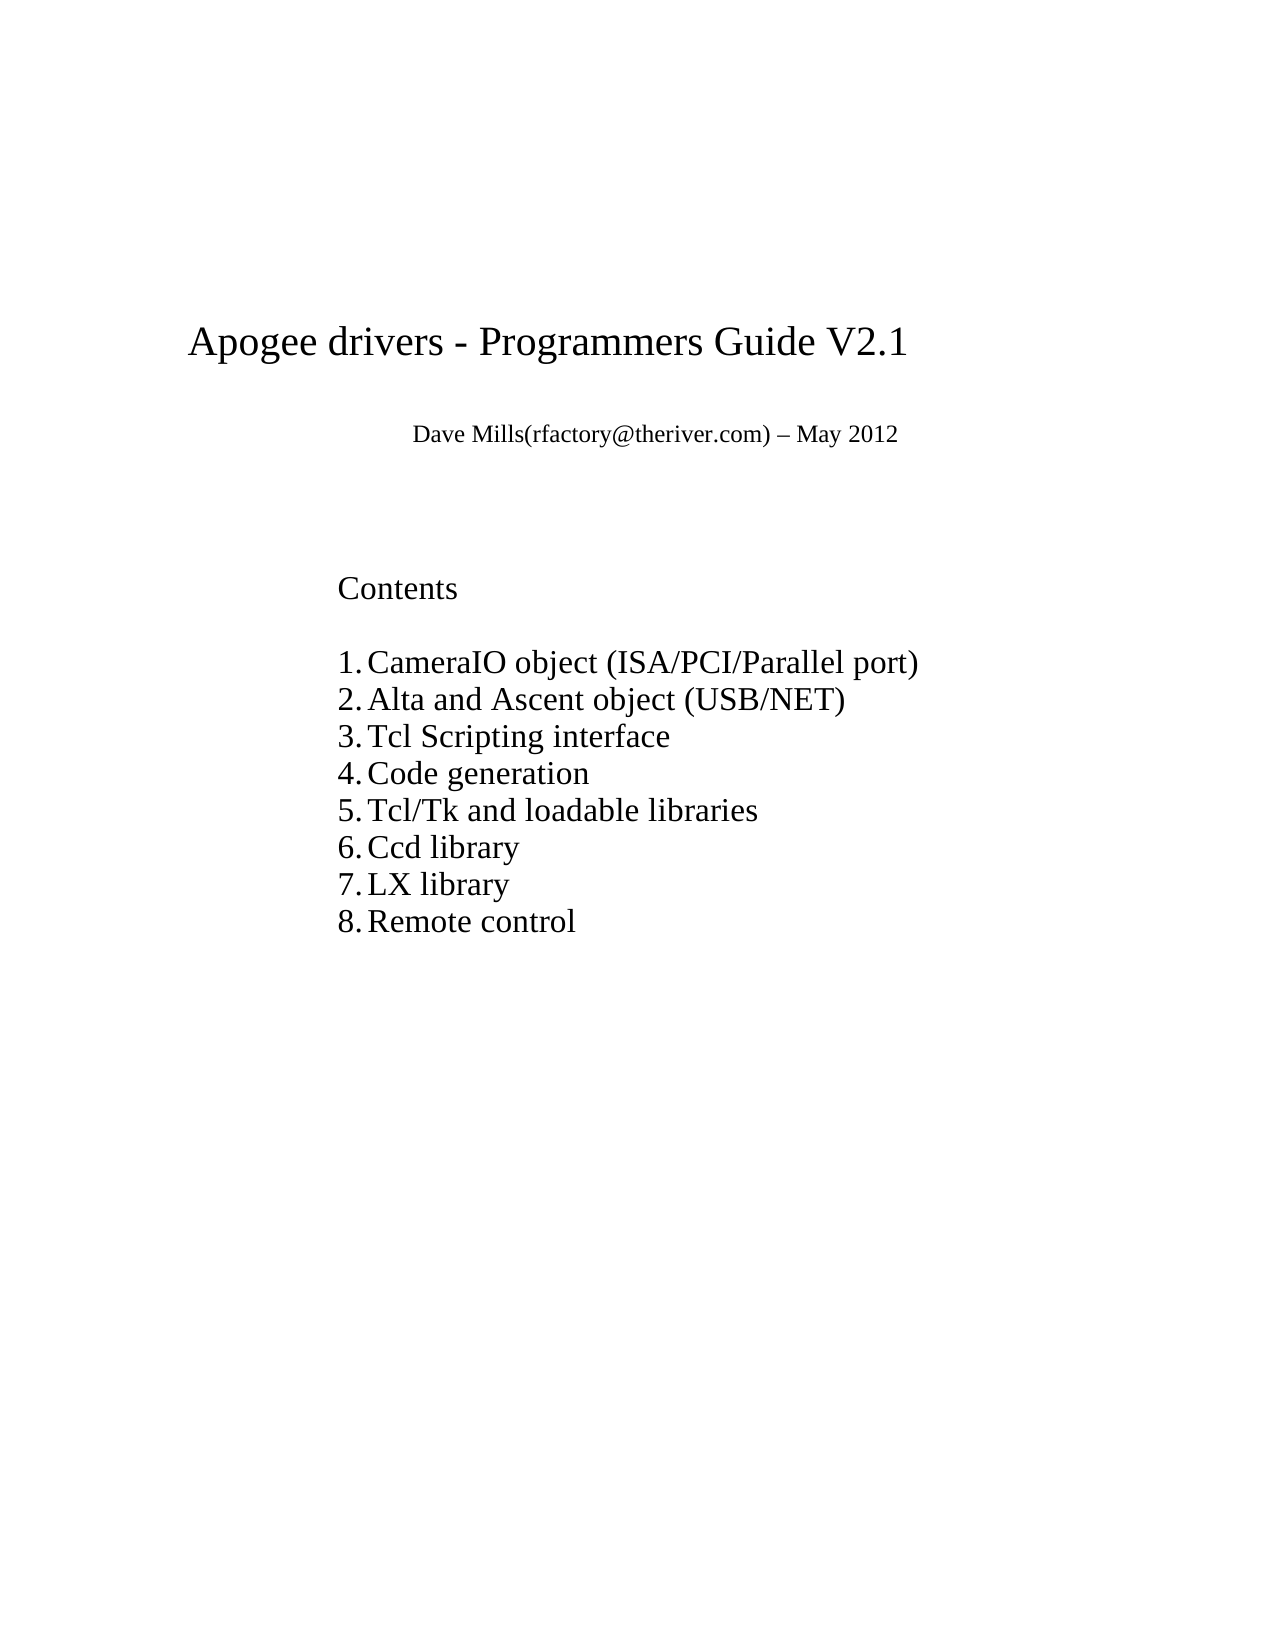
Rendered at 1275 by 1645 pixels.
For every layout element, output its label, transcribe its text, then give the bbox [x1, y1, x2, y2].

list Ccd library [308, 828, 1087, 865]
list Tcl Scripting interface [308, 717, 1087, 754]
list CameraIO object (ISA/PCI/Parallel port) [337, 643, 1087, 680]
text Apogee drivers - Programmers Guide V2.1 [187, 318, 1087, 364]
list Tcl/Tk and loadable libraries [308, 791, 1087, 828]
text Contents [337, 569, 1087, 606]
list LX library [308, 865, 1087, 902]
text Dave Mills(rfactory@theriver.com) – May 2012 [187, 420, 1087, 448]
list Remote control [308, 902, 1087, 939]
list Alta and Ascent object (USB/NET) [308, 680, 1087, 717]
list Code generation [308, 754, 1087, 791]
